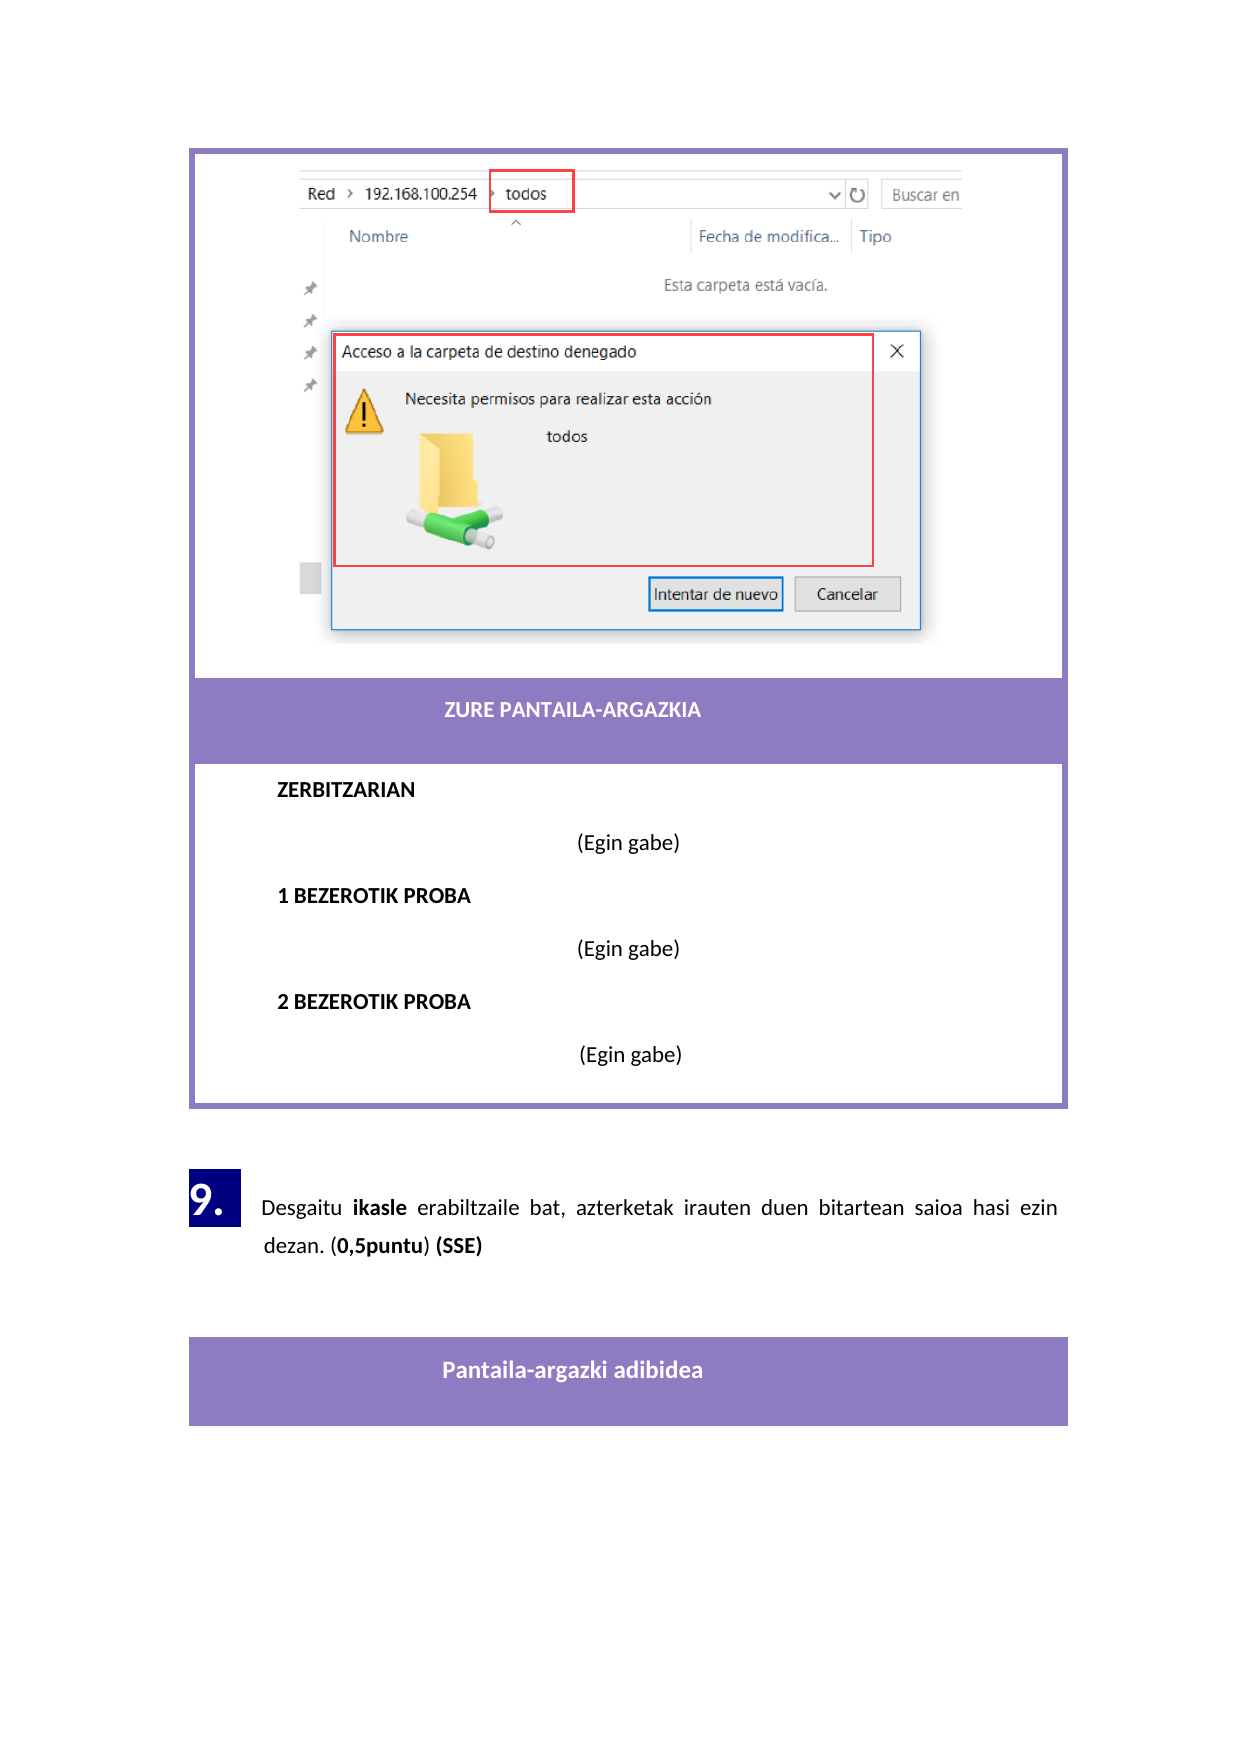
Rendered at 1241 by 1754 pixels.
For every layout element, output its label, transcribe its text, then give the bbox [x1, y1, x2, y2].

table_cell [195, 154, 1062, 678]
table_header Pantaila-argazki adibidea [195, 1344, 1062, 1420]
table_cell ZERBITZARIAN (Egin gabe) 1 BEZEROTIK PROBA (Egin gabe) 2 BEZEROTIK PROBA (Egin gabe) [195, 764, 1062, 1103]
picture [299, 164, 962, 644]
table_header 9. Desgaitu ikasle erabiltzaile bat, azterketak irauten duen bitartean saioa hasi ezin dezan. (0,5puntu) (SSE) [177, 148, 1196, 1426]
table_cell ZURE PANTAILA-ARGAZKIA [195, 685, 1062, 758]
